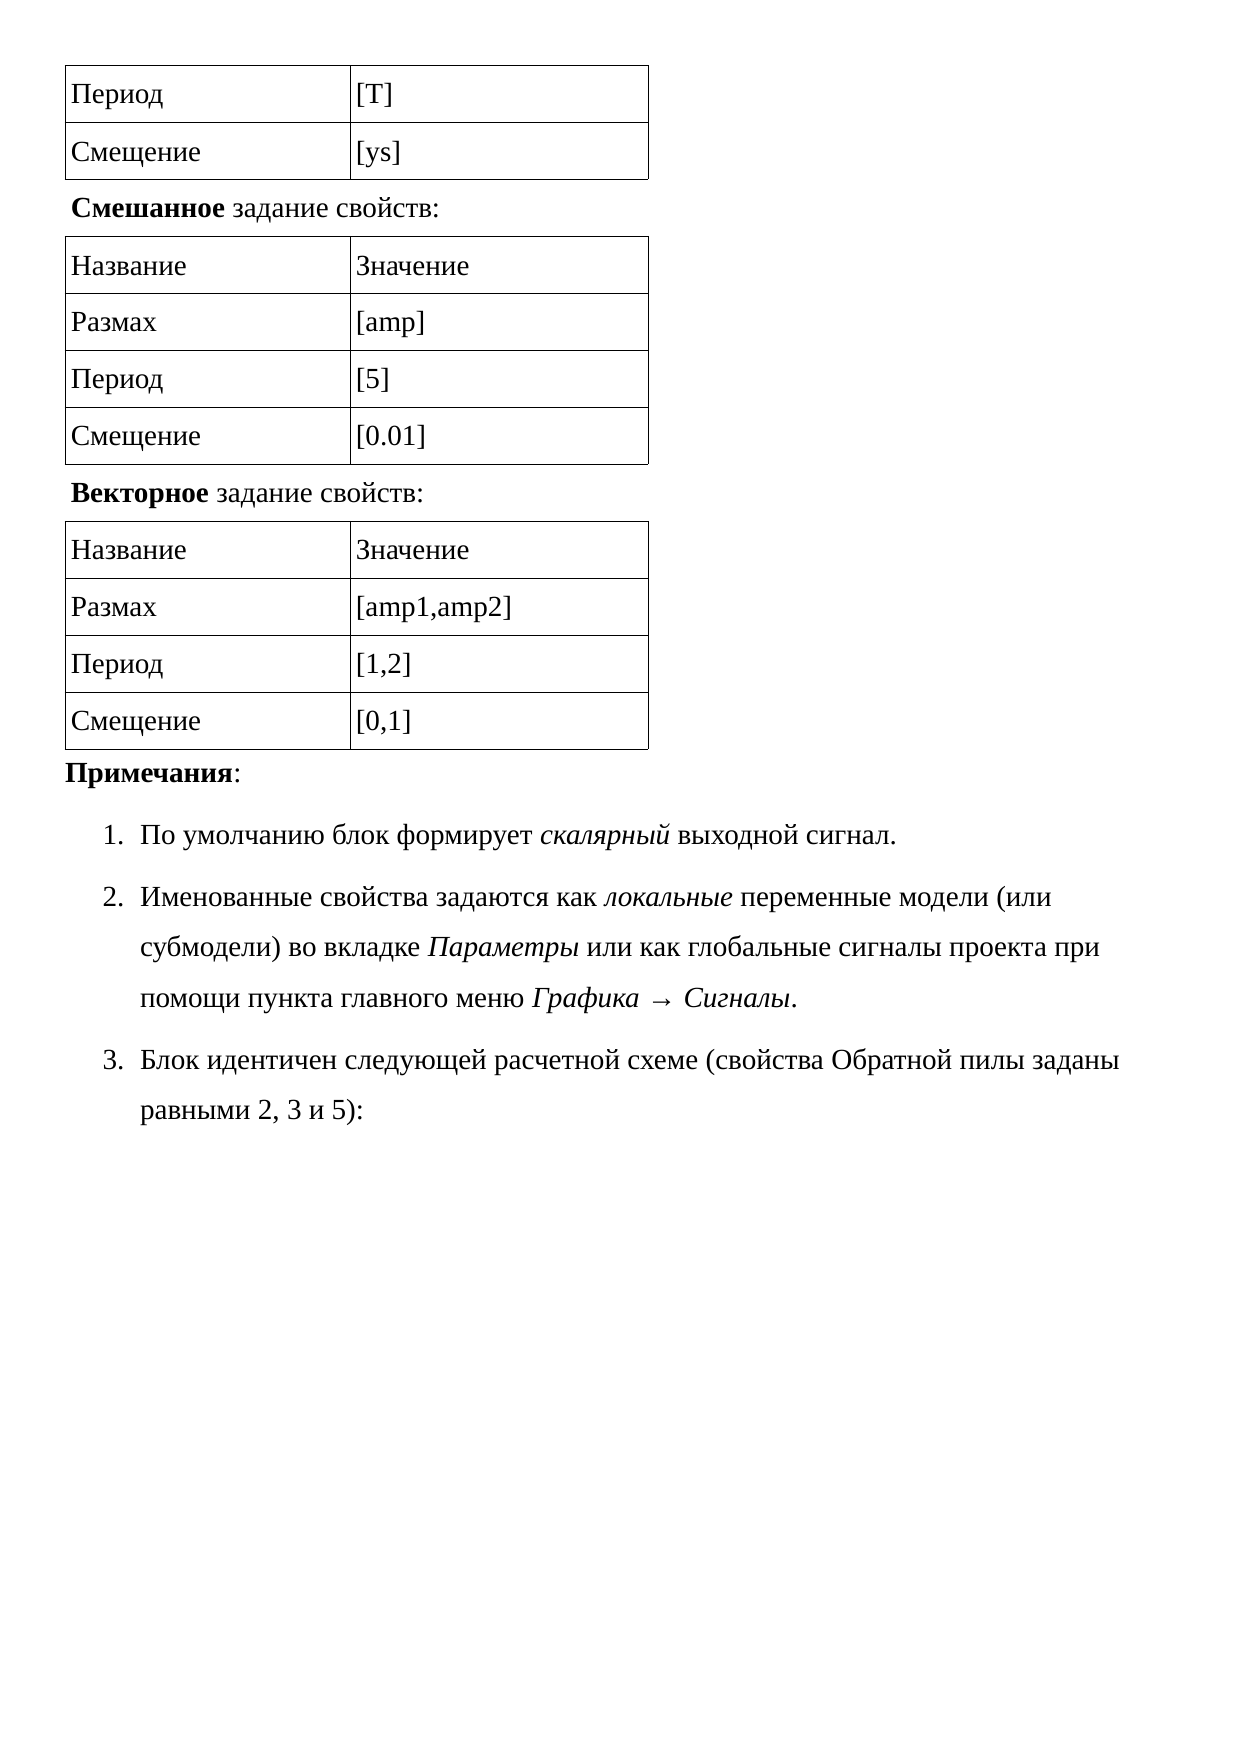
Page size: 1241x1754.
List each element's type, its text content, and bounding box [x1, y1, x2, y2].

table_cell [0,1] [351, 693, 648, 749]
table_cell [5] [351, 351, 648, 407]
table_cell Смещение [66, 408, 350, 464]
table_cell Название [66, 522, 350, 578]
table_cell Значение [351, 237, 648, 293]
table_cell [amp1,amp2] [351, 579, 648, 635]
table_cell Векторное задание свойств: [65, 465, 648, 521]
table_cell Смещение [66, 123, 350, 179]
table_cell Значение [351, 522, 648, 578]
table_cell Период [66, 66, 350, 122]
table_cell [ys] [351, 123, 648, 179]
table_cell Смещение [66, 693, 350, 749]
table_cell Блок формирует на выходе периодический линейно убывающий пилообразный сигнал: , где– свойства блока, – выходной сигнал,– текущее модельное время в секундах, – дробная часть. Свойства: Размах –(высота «зуба» пилы, амплитуда сигнала). Период – период следования треугольных импульсов. Смещение –, ордината основания «зуба» (нижней точки) пилы. Свойства могут быть векторами:,и , размерности которых должны быть одинаковы, в этом случае на выходе будет также формироваться векторный сигнал: Примеры заполнения диалогового окна свойств блока: Примечания: По умолчанию блок формирует скалярный выходной сигнал. Именованные свойства задаются как локальные переменные модели (или субмодели) во вкладке Параметры или как глобальные сигналы проекта при помощи пункта главного меню Графика → Сигналы. Блок идентичен следующей расчетной схеме (свойства Обратной пилы заданы равными 2, 3 и 5): При этом (в первые 15 секунд) график сигнала на выходе выглядит следующим образом: [59, 59, 1181, 1680]
table_cell Название [66, 237, 350, 293]
table_cell Размах [66, 579, 350, 635]
table_cell [0.01] [351, 408, 648, 464]
table_cell Смешанное задание свойств: [65, 180, 648, 236]
table_cell [T] [351, 66, 648, 122]
table_cell [1,2] [351, 636, 648, 692]
table_cell [amp] [351, 294, 648, 350]
table_cell Период [66, 351, 350, 407]
table_cell Период [66, 636, 350, 692]
table_cell Размах [66, 294, 350, 350]
